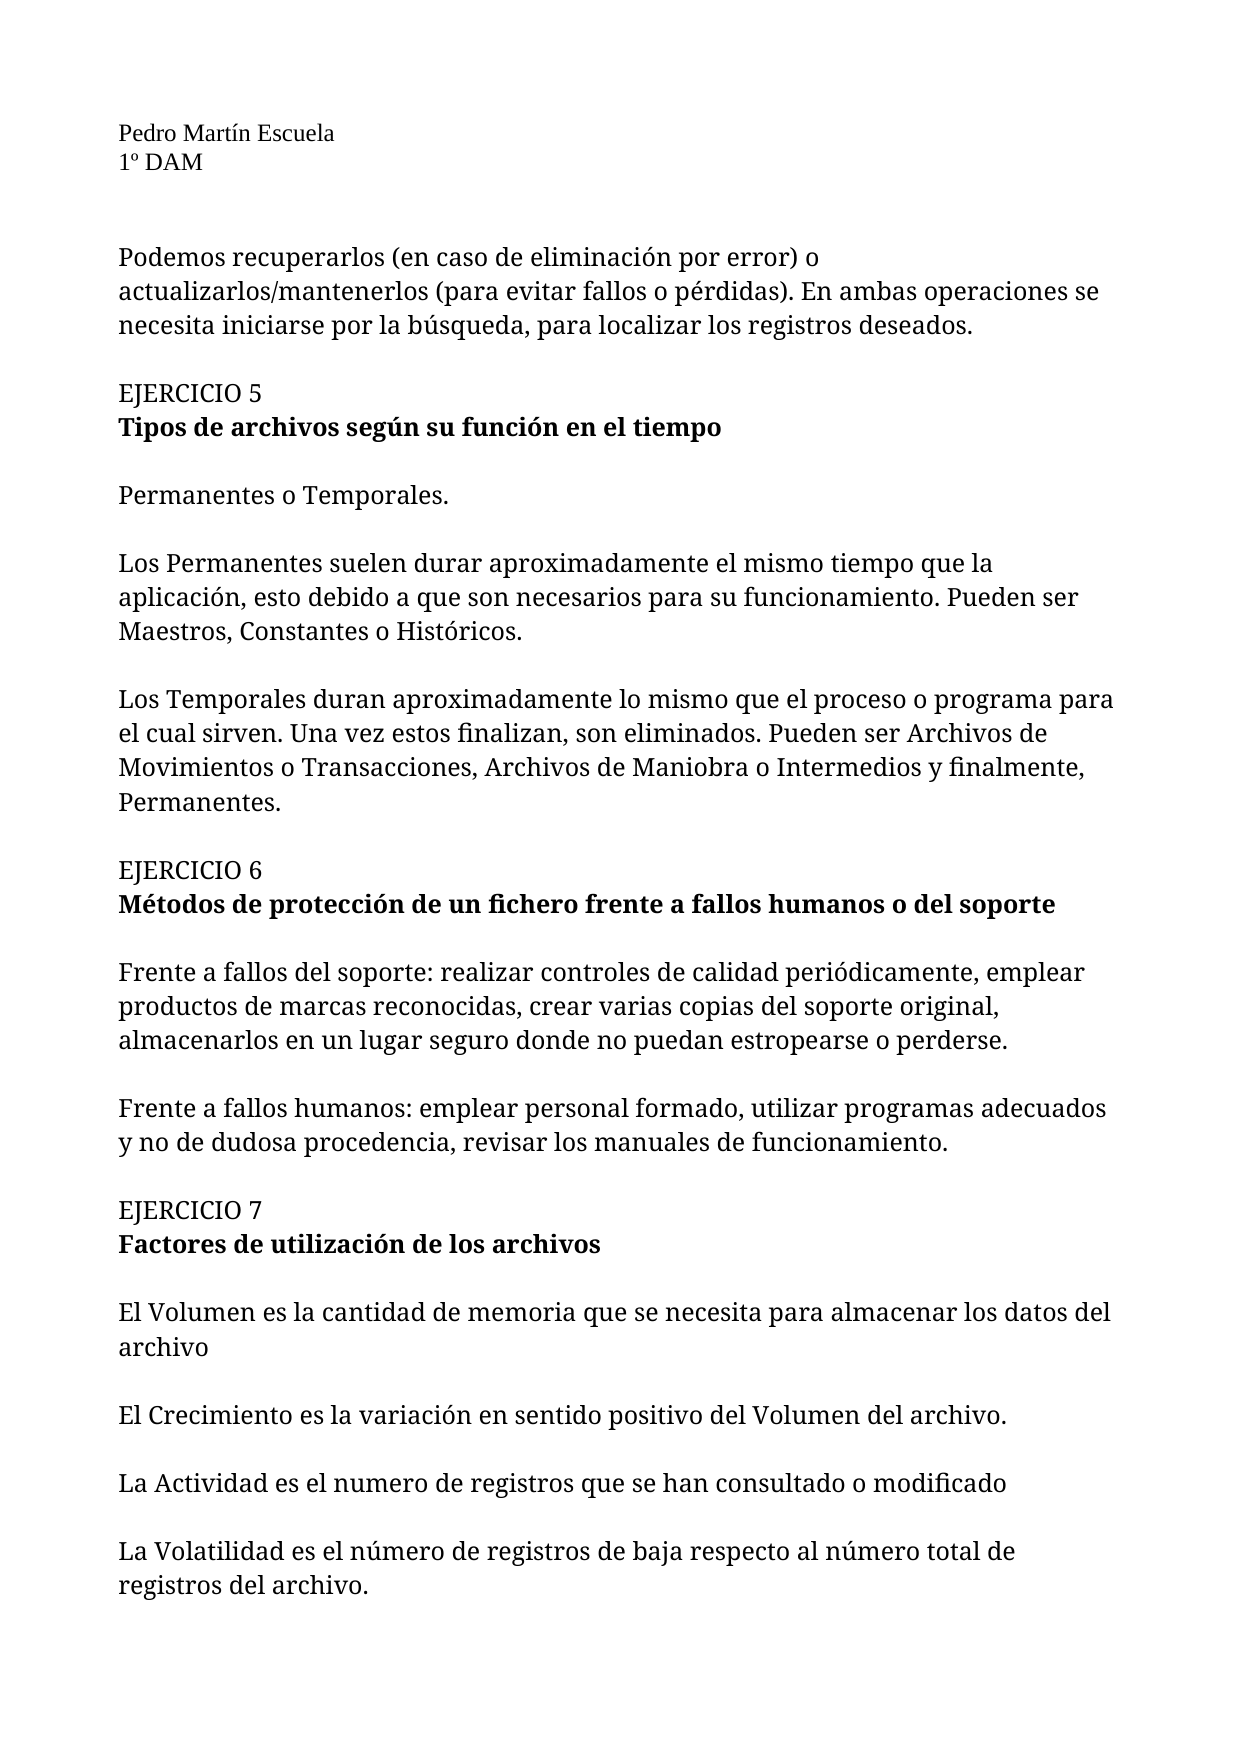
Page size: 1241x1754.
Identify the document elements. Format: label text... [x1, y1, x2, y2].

text EJERCICIO 5 [118, 375, 1122, 409]
text EJERCICIO 7 [118, 1193, 1122, 1227]
text Podemos recuperarlos (en caso de eliminación por error) o actualizarlos/mantenerlos (para evitar fallos o pérdidas). En ambas operaciones se necesita iniciarse por la búsqueda, para localizar los registros deseados. [118, 239, 1122, 341]
text Factores de utilización de los archivos [118, 1227, 1122, 1261]
text La Actividad es el numero de registros que se han consultado o modificado [118, 1465, 1122, 1499]
text Frente a fallos del soporte: realizar controles de calidad periódicamente, emplear productos de marcas reconocidas, crear varias copias del soporte original, almacenarlos en un lugar seguro donde no puedan estropearse o perderse. [118, 954, 1122, 1057]
text Métodos de protección de un fichero frente a fallos humanos o del soporte [118, 886, 1122, 920]
text Permanentes o Temporales. [118, 478, 1122, 512]
text EJERCICIO 6 [118, 852, 1122, 886]
text El Crecimiento es la variación en sentido positivo del Volumen del archivo. [118, 1397, 1122, 1431]
text Los Temporales duran aproximadamente lo mismo que el proceso o programa para el cual sirven. Una vez estos finalizan, son eliminados. Pueden ser Archivos de Movimientos o Transacciones, Archivos de Maniobra o Intermedios y finalmente, Permanentes. [118, 682, 1122, 818]
text Tipos de archivos según su función en el tiempo [118, 409, 1122, 443]
text Los Permanentes suelen durar aproximadamente el mismo tiempo que la aplicación, esto debido a que son necesarios para su funcionamiento. Pueden ser Maestros, Constantes o Históricos. [118, 546, 1122, 648]
text La Volatilidad es el número de registros de baja respecto al número total de registros del archivo. [118, 1533, 1122, 1602]
text Frente a fallos humanos: emplear personal formado, utilizar programas adecuados y no de dudosa procedencia, revisar los manuales de funcionamiento. [118, 1091, 1122, 1159]
text El Volumen es la cantidad de memoria que se necesita para almacenar los datos del archivo [118, 1295, 1122, 1363]
